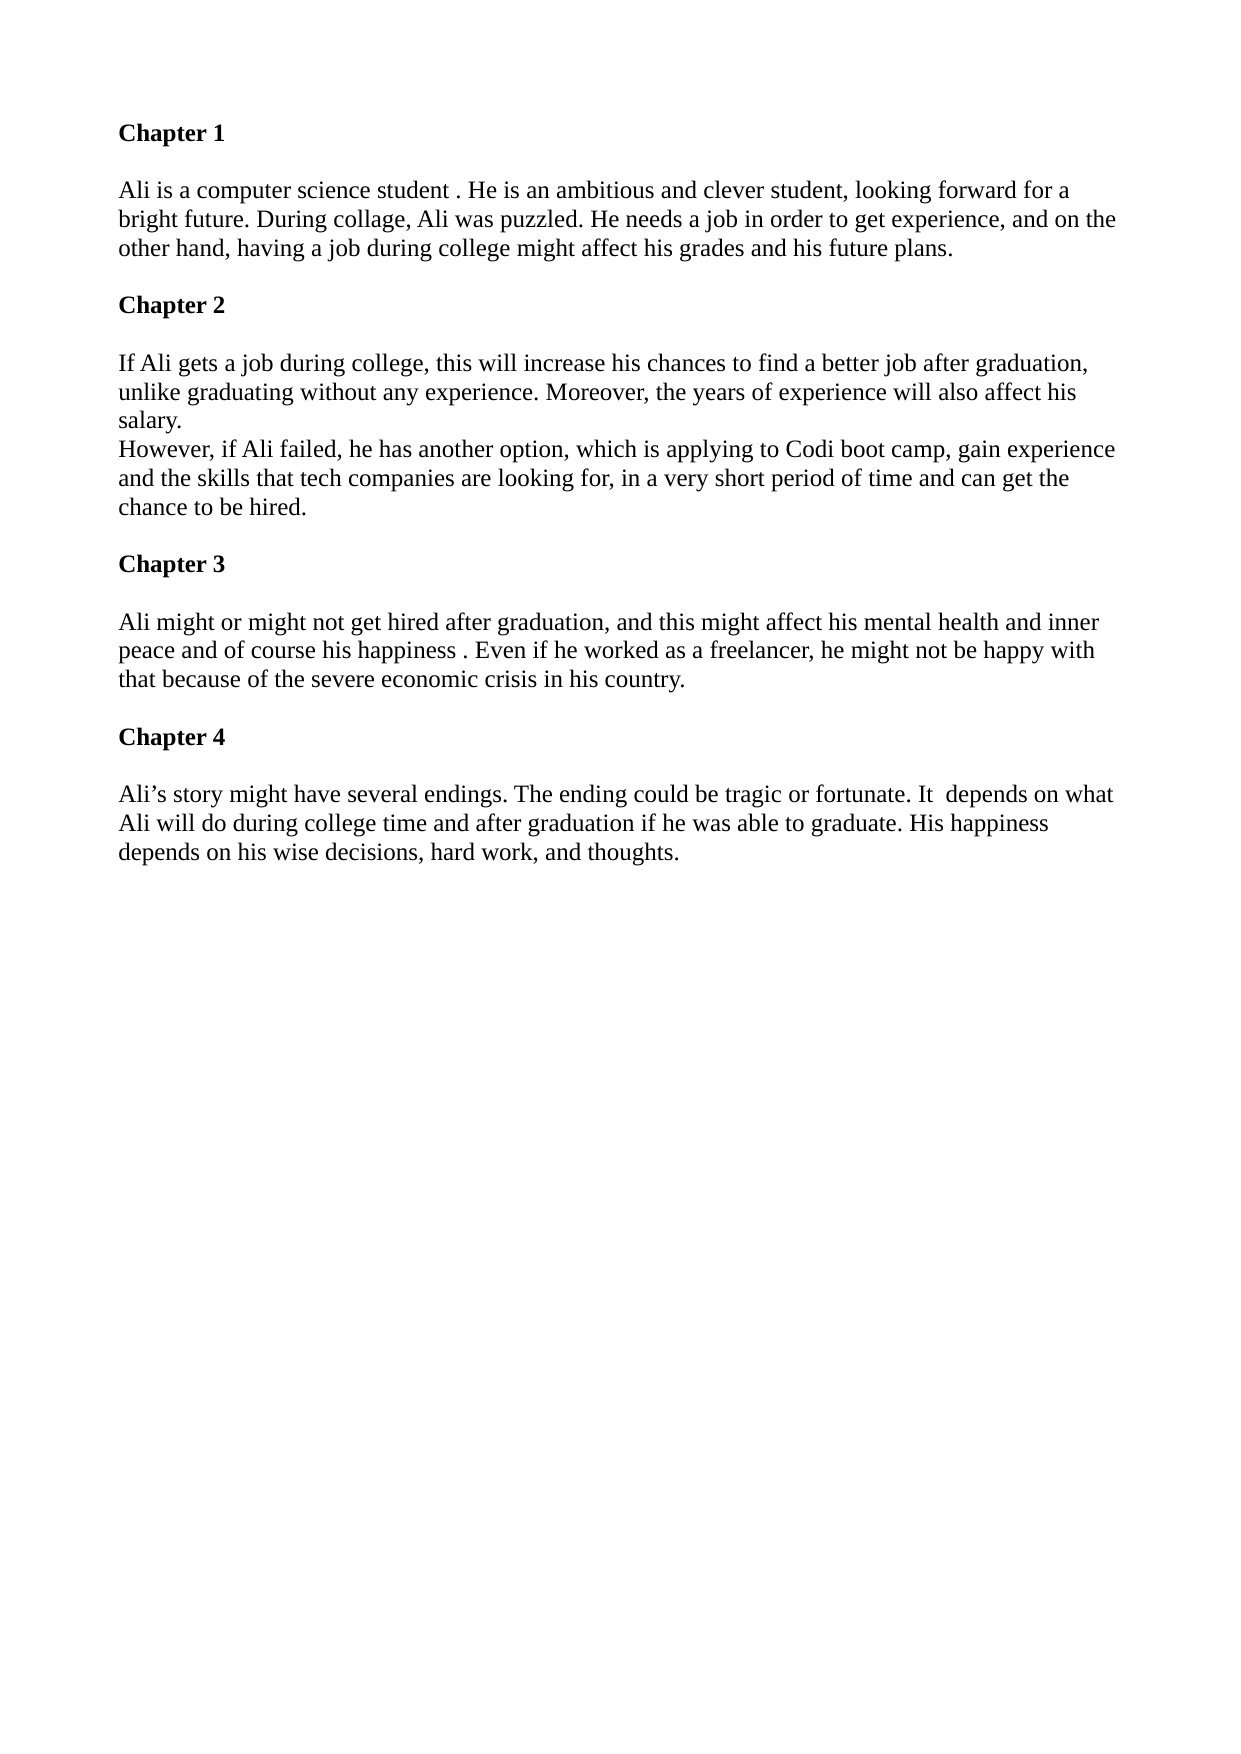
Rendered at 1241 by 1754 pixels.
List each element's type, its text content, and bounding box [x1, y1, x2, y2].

text Ali might or might not get hired after graduation, and this might affect his mental health and inner peace and of course his happiness . Even if he worked as a freelancer, he might not be happy with that because of the severe economic crisis in his country. [118, 607, 1122, 693]
text If Ali gets a job during college, this will increase his chances to find a better job after graduation, unlike graduating without any experience. Moreover, the years of experience will also affect his salary. [118, 348, 1122, 434]
text Ali’s story might have several endings. The ending could be tragic or fortunate. It depends on what Ali will do during college time and after graduation if he was able to graduate. His happiness depends on his wise decisions, hard work, and thoughts. [118, 779, 1122, 866]
text Chapter 2 [118, 291, 1122, 319]
text Chapter 1 [118, 118, 1122, 147]
text Ali is a computer science student . He is an ambitious and clever student, looking forward for a bright future. During collage, Ali was puzzled. He needs a job in order to get experience, and on the other hand, having a job during college might affect his grades and his future plans. [118, 176, 1122, 262]
text However, if Ali failed, he has another option, which is applying to Codi boot camp, gain experience and the skills that tech companies are looking for, in a very short period of time and can get the chance to be hired. [118, 434, 1122, 521]
text Chapter 3 [118, 549, 1122, 578]
text Chapter 4 [118, 722, 1122, 751]
